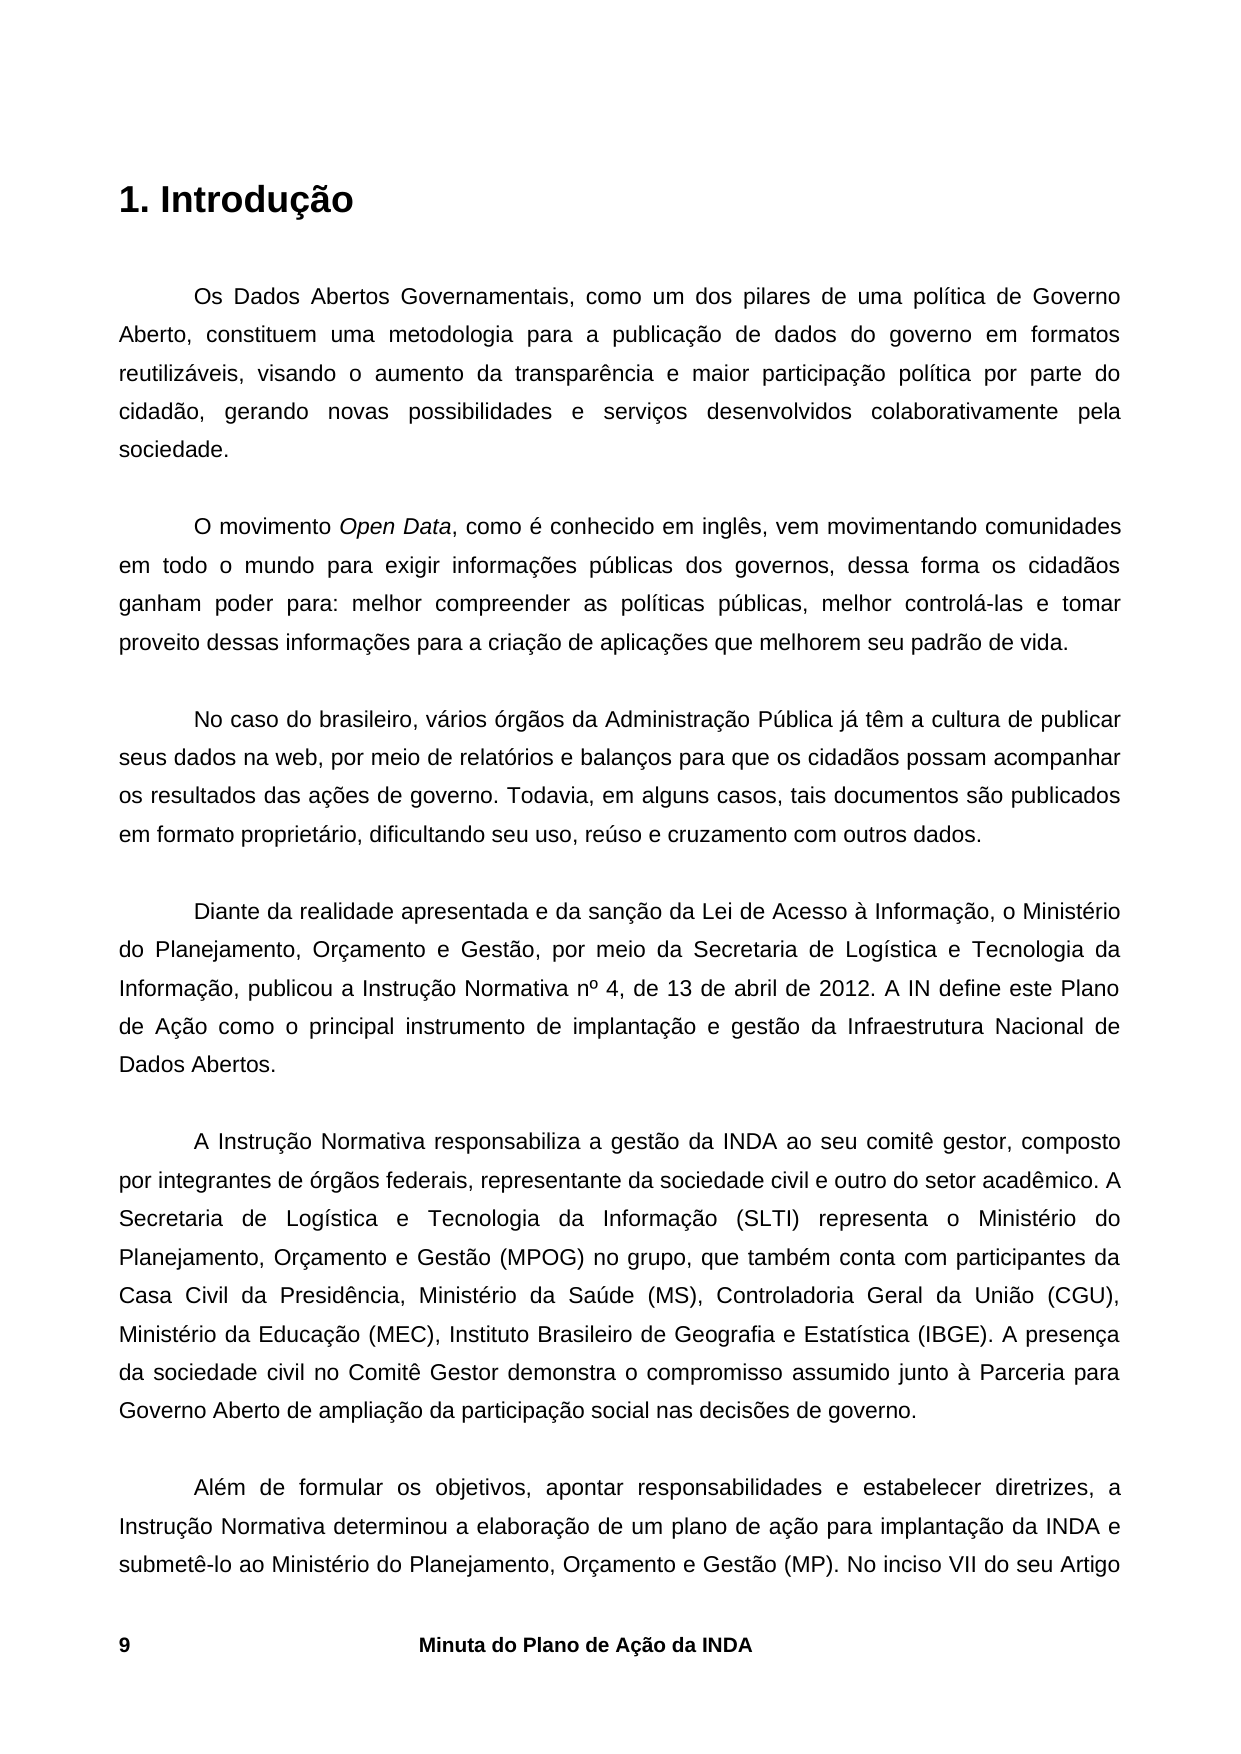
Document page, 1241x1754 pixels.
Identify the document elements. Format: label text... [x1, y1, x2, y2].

text O movimento Open Data, como é conhecido em inglês, vem movimentando comunidades em todo o mundo para exigir informações públicas dos governos, dessa forma os cidadãos ganham poder para: melhor compreender as políticas públicas, melhor controlá-las e tomar proveito dessas informações para a criação de aplicações que melhorem seu padrão de vida. [118, 514, 1122, 655]
text A Instrução Normativa responsabiliza a gestão da INDA ao seu comitê gestor, composto por integrantes de órgãos federais, representante da sociedade civil e outro do setor acadêmico. A Secretaria de Logística e Tecnologia da Informação (SLTI) representa o Ministério do Planejamento, Orçamento e Gestão (MPOG) no grupo, que também conta com participantes da Casa Civil da Presidência, Ministério da Saúde (MS), Controladoria Geral da União (CGU), Ministério da Educação (MEC), Instituto Brasileiro de Geografia e Estatística (IBGE). A presença da sociedade civil no Comitê Gestor demonstra o compromisso assumido junto à Parceria para Governo Aberto de ampliação da participação social nas decisões de governo. [118, 1129, 1122, 1424]
text Os Dados Abertos Governamentais, como um dos pilares de uma política de Governo Aberto, constituem uma metodologia para a publicação de dados do governo em formatos reutilizáveis, visando o aumento da transparência e maior participação política por parte do cidadão, gerando novas possibilidades e serviços desenvolvidos colaborativamente pela sociedade. [118, 283, 1122, 463]
text Diante da realidade apresentada e da sanção da Lei de Acesso à Informação, o Ministério do Planejamento, Orçamento e Gestão, por meio da Secretaria de Logística e Tecnologia da Informação, publicou a Instrução Normativa nº 4, de 13 de abril de 2012. A IN define este Plano de Ação como o principal instrumento de implantação e gestão da Infraestrutura Nacional de Dados Abertos. [118, 898, 1122, 1078]
text No caso do brasileiro, vários órgãos da Administração Pública já têm a cultura de publicar seus dados na web, por meio de relatórios e balanços para que os cidadãos possam acompanhar os resultados das ações de governo. Todavia, em alguns casos, tais documentos são publicados em formato proprietário, dificultando seu uso, reúso e cruzamento com outros dados. [118, 706, 1122, 847]
text Além de formular os objetivos, apontar responsabilidades e estabelecer diretrizes, a Instrução Normativa determinou a elaboração de um plano de ação para implantação da INDA e submetê-lo ao Ministério do Planejamento, Orçamento e Gestão (MP). No inciso VII do seu Artigo [118, 1475, 1122, 1577]
subtitle 1. Introdução [118, 179, 1122, 221]
